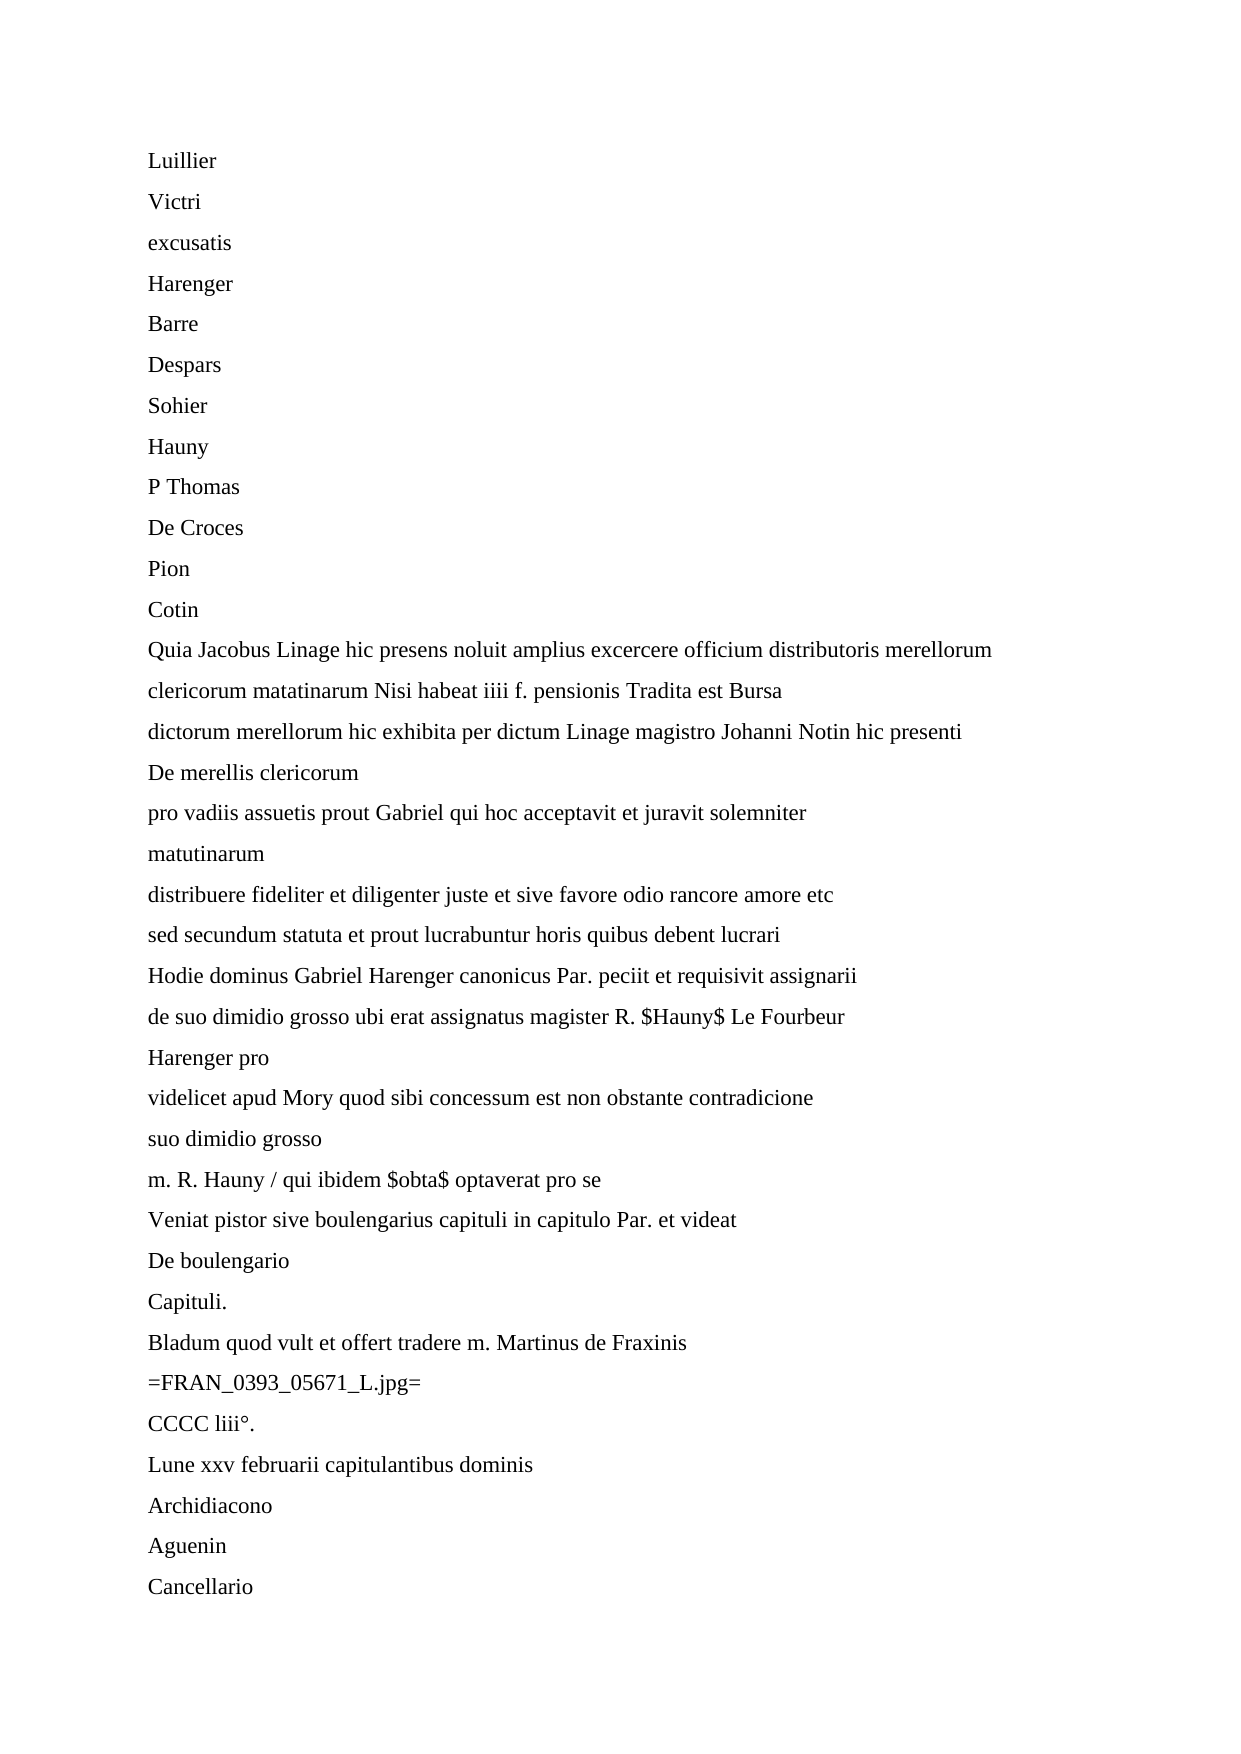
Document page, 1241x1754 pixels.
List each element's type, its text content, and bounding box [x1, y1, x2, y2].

text De boulengario [148, 1247, 1093, 1274]
text Capituli. [148, 1288, 1093, 1314]
text Sohier [148, 392, 1093, 418]
text Barre [148, 311, 1093, 337]
text videlicet apud Mory quod sibi concessum est non obstante contradicione [148, 1084, 1093, 1111]
text Quia Jacobus Linage hic presens noluit amplius excercere officium distributoris merellorum [148, 636, 1093, 663]
text dictorum merellorum hic exhibita per dictum Linage magistro Johanni Notin hic presenti [148, 718, 1093, 744]
text pro vadiis assuetis prout Gabriel qui hoc acceptavit et juravit solemniter [148, 799, 1093, 826]
text suo dimidio grosso [148, 1125, 1093, 1151]
text Hauny [148, 433, 1093, 459]
text =FRAN_0393_05671_L.jpg= [148, 1369, 1093, 1396]
text P Thomas [148, 473, 1093, 500]
text Harenger [148, 270, 1093, 296]
text excusatis [148, 229, 1093, 255]
text Luillier [148, 148, 1093, 174]
text Veniat pistor sive boulengarius capituli in capitulo Par. et videat [148, 1207, 1093, 1233]
text Archidiacono [148, 1492, 1093, 1518]
text Hodie dominus Gabriel Harenger canonicus Par. peciit et requisivit assignarii [148, 962, 1093, 988]
text Aguenin [148, 1532, 1093, 1559]
text Cancellario [148, 1573, 1093, 1599]
text De merellis clericorum [148, 758, 1093, 785]
text distribuere fideliter et diligenter juste et sive favore odio rancore amore etc [148, 881, 1093, 907]
text Pion [148, 555, 1093, 581]
text Lune xxv februarii capitulantibus dominis [148, 1451, 1093, 1477]
text clericorum matatinarum Nisi habeat iiii f. pensionis Tradita est Bursa [148, 677, 1093, 703]
text CCCC liii°. [148, 1410, 1093, 1437]
text sed secundum statuta et prout lucrabuntur horis quibus debent lucrari [148, 921, 1093, 948]
text Cotin [148, 596, 1093, 622]
text Bladum quod vult et offert tradere m. Martinus de Fraxinis [148, 1329, 1093, 1355]
text Victri [148, 188, 1093, 215]
text De Croces [148, 514, 1093, 541]
text m. R. Hauny / qui ibidem $obta$ optaverat pro se [148, 1166, 1093, 1192]
text matutinarum [148, 840, 1093, 866]
text Despars [148, 351, 1093, 378]
text Harenger pro [148, 1044, 1093, 1070]
text de suo dimidio grosso ubi erat assignatus magister R. $Hauny$ Le Fourbeur [148, 1003, 1093, 1029]
